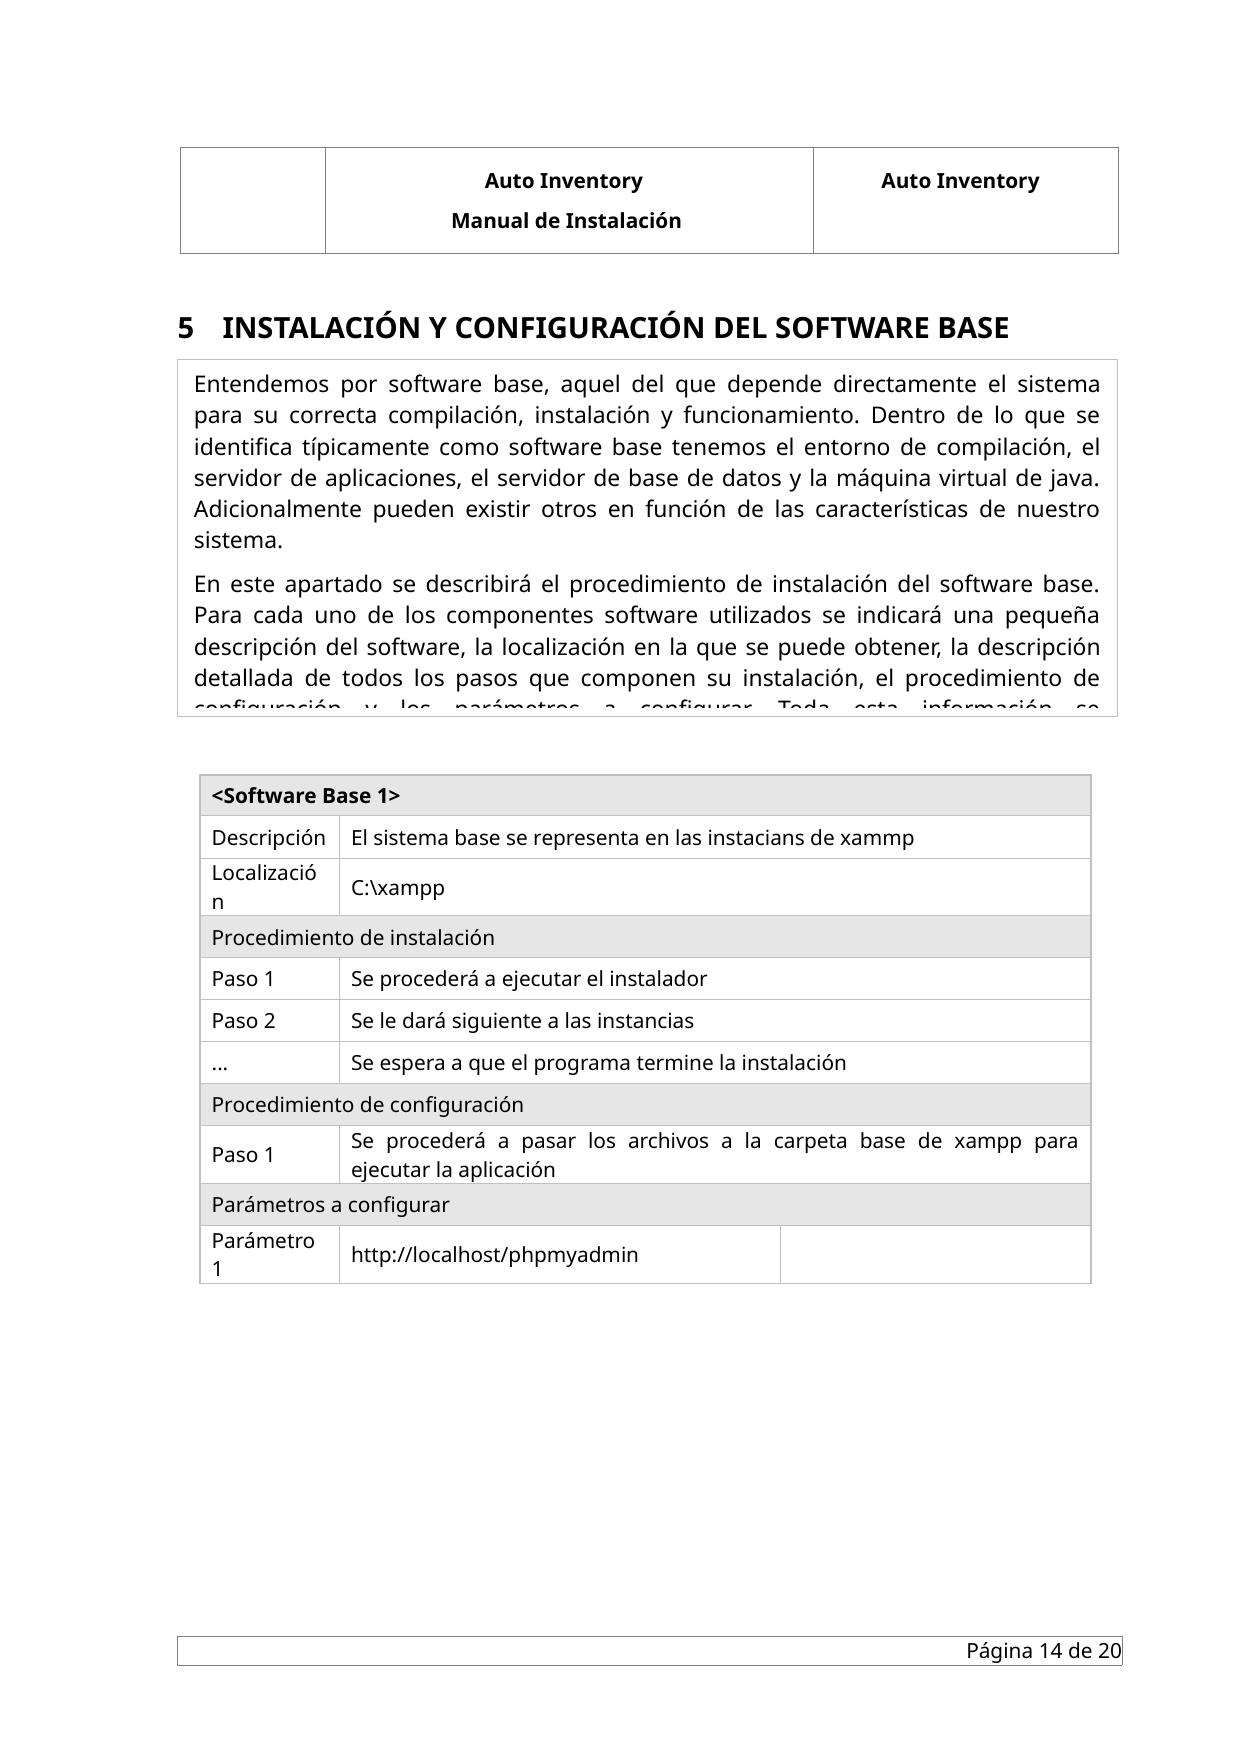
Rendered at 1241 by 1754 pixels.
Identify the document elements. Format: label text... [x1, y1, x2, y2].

table_cell Paso 2 [201, 1000, 339, 1041]
table_cell Paso 1 [201, 1126, 339, 1183]
table_cell El sistema base se representa en las instacians de xammp [340, 816, 1090, 857]
table_cell Descripción [201, 816, 339, 857]
table_cell Se le dará siguiente a las instancias [340, 1000, 1090, 1041]
subtitle INSTALACIÓN Y CONFIGURACIÓN DEL SOFTWARE BASE [177, 307, 1122, 347]
table_header <Software Base 1> [201, 776, 1090, 815]
table_cell Paso 1 [201, 958, 339, 999]
table_cell ... [201, 1042, 339, 1083]
table_cell Se espera a que el programa termine la instalación [340, 1042, 1090, 1083]
table_cell Procedimiento de configuración [201, 1084, 1090, 1125]
table_cell Parámetros a configurar [201, 1184, 1090, 1225]
text Entendemos por software base, aquel del que depende directamente el sistema para su correcta compilación, instalación y funcionamiento. Dentro de lo que se identifica típicamente como software base tenemos el entorno de compilación, el servidor de aplicaciones, el servidor de base de datos y la máquina virtual de java. Adicionalmente pueden existir otros en función de las características de nuestro sistema. [194, 368, 1101, 556]
table_cell Localización [201, 859, 339, 915]
table_cell Se procederá a pasar los archivos a la carpeta base de xampp para ejecutar la aplicación [340, 1126, 1090, 1183]
table_cell Se procederá a ejecutar el instalador [340, 958, 1090, 999]
table_cell C:\xampp [340, 859, 1090, 915]
table_cell http://localhost/phpmyadmin [340, 1226, 780, 1283]
table_cell Procedimiento de instalación [201, 916, 1090, 957]
table_cell [781, 1226, 1090, 1283]
table_cell Parámetro 1 [201, 1226, 339, 1283]
text En este apartado se describirá el procedimiento de instalación del software base. Para cada uno de los componentes software utilizados se indicará una pequeña descripción del software, la localización en la que se puede obtener, la descripción detallada de todos los pasos que componen su instalación, el procedimiento de configuración y los parámetros a configurar. Toda esta información se cumplimentará en la tabla adjunta (se incluirá una tabla para cada componente software). [194, 568, 1101, 707]
